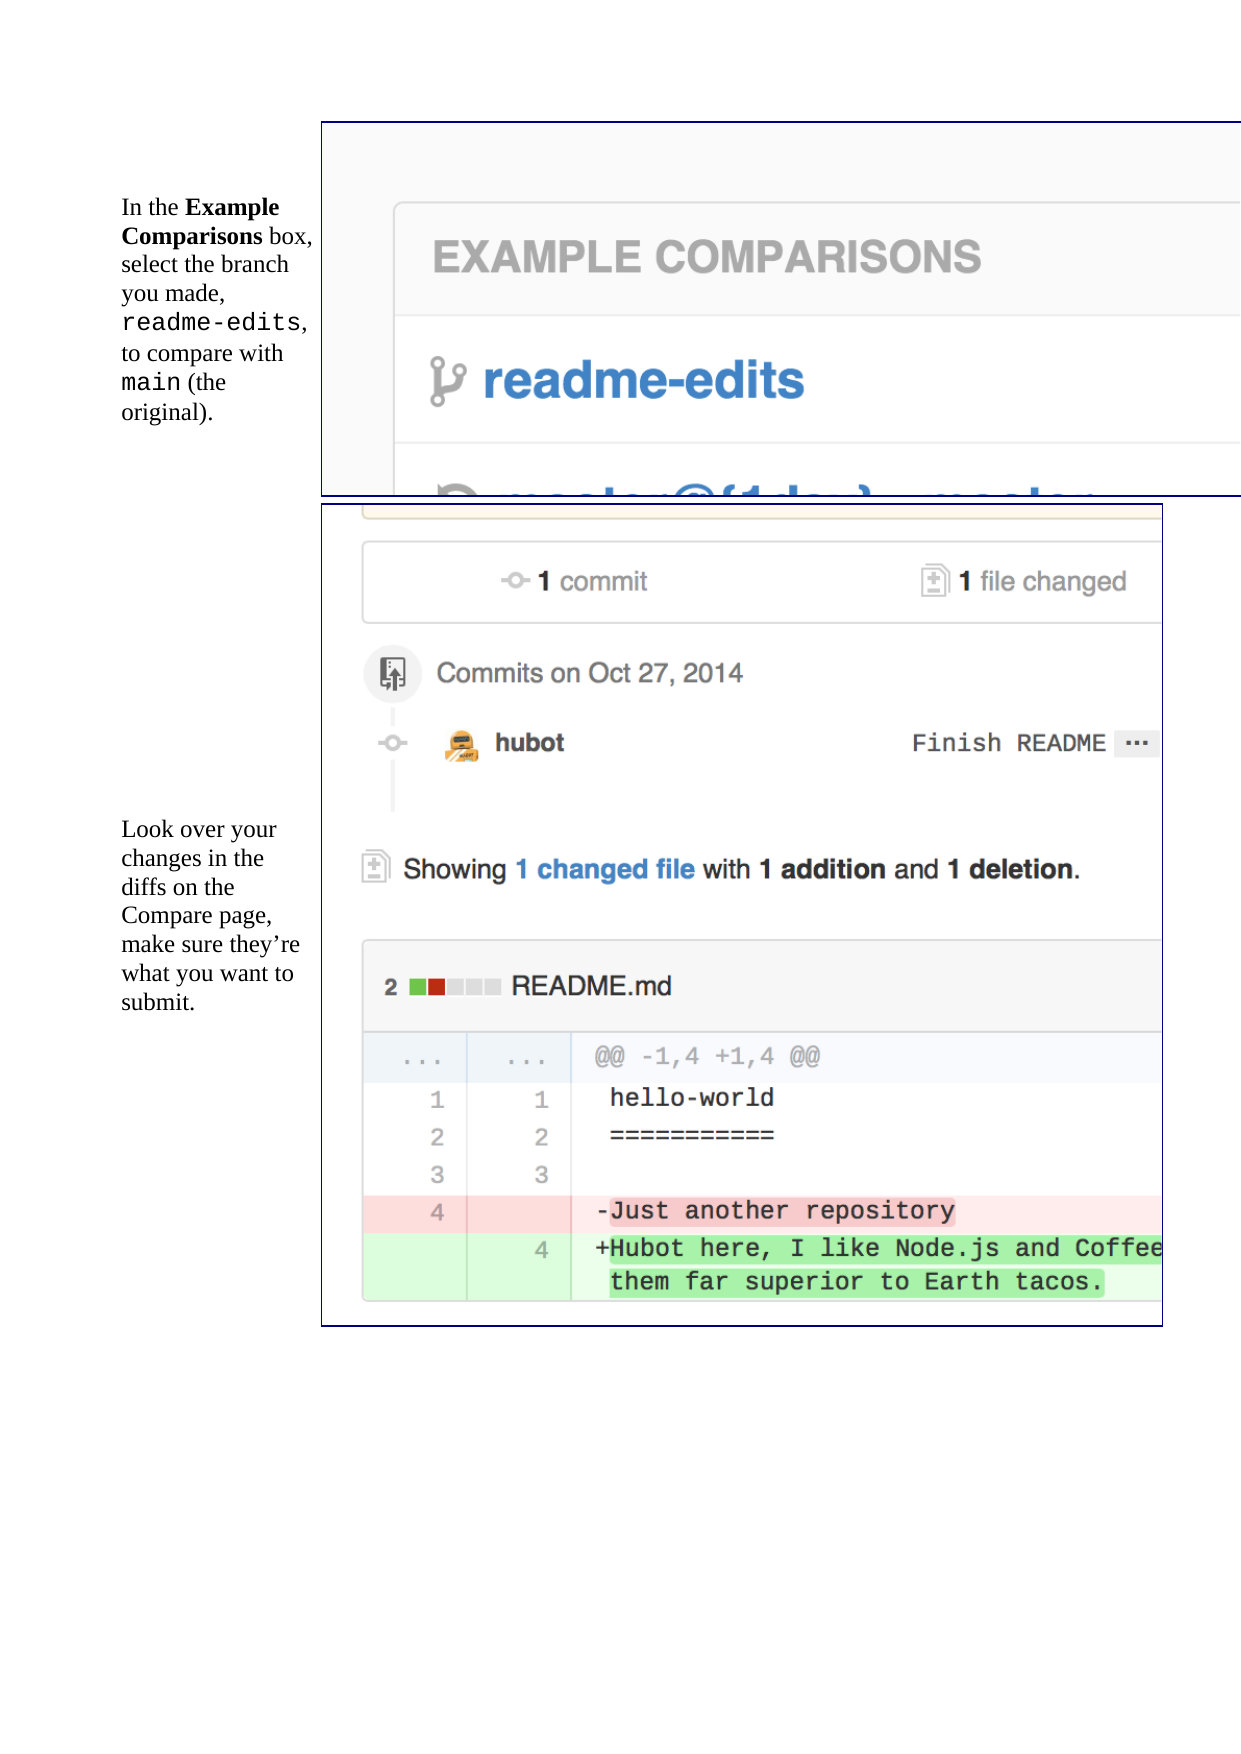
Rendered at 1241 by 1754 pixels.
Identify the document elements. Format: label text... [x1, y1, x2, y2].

picture [322, 123, 1241, 495]
table_cell [318, 500, 1240, 1330]
table_cell Look over your changes in the diffs on the Compare page, make sure they’re what you want to submit. [118, 500, 318, 1330]
table_cell [318, 118, 1240, 500]
table_cell In the Example Comparisons box, select the branch you made, readme-edits, to compare with main (the original). [118, 118, 318, 500]
picture [322, 505, 1162, 1325]
